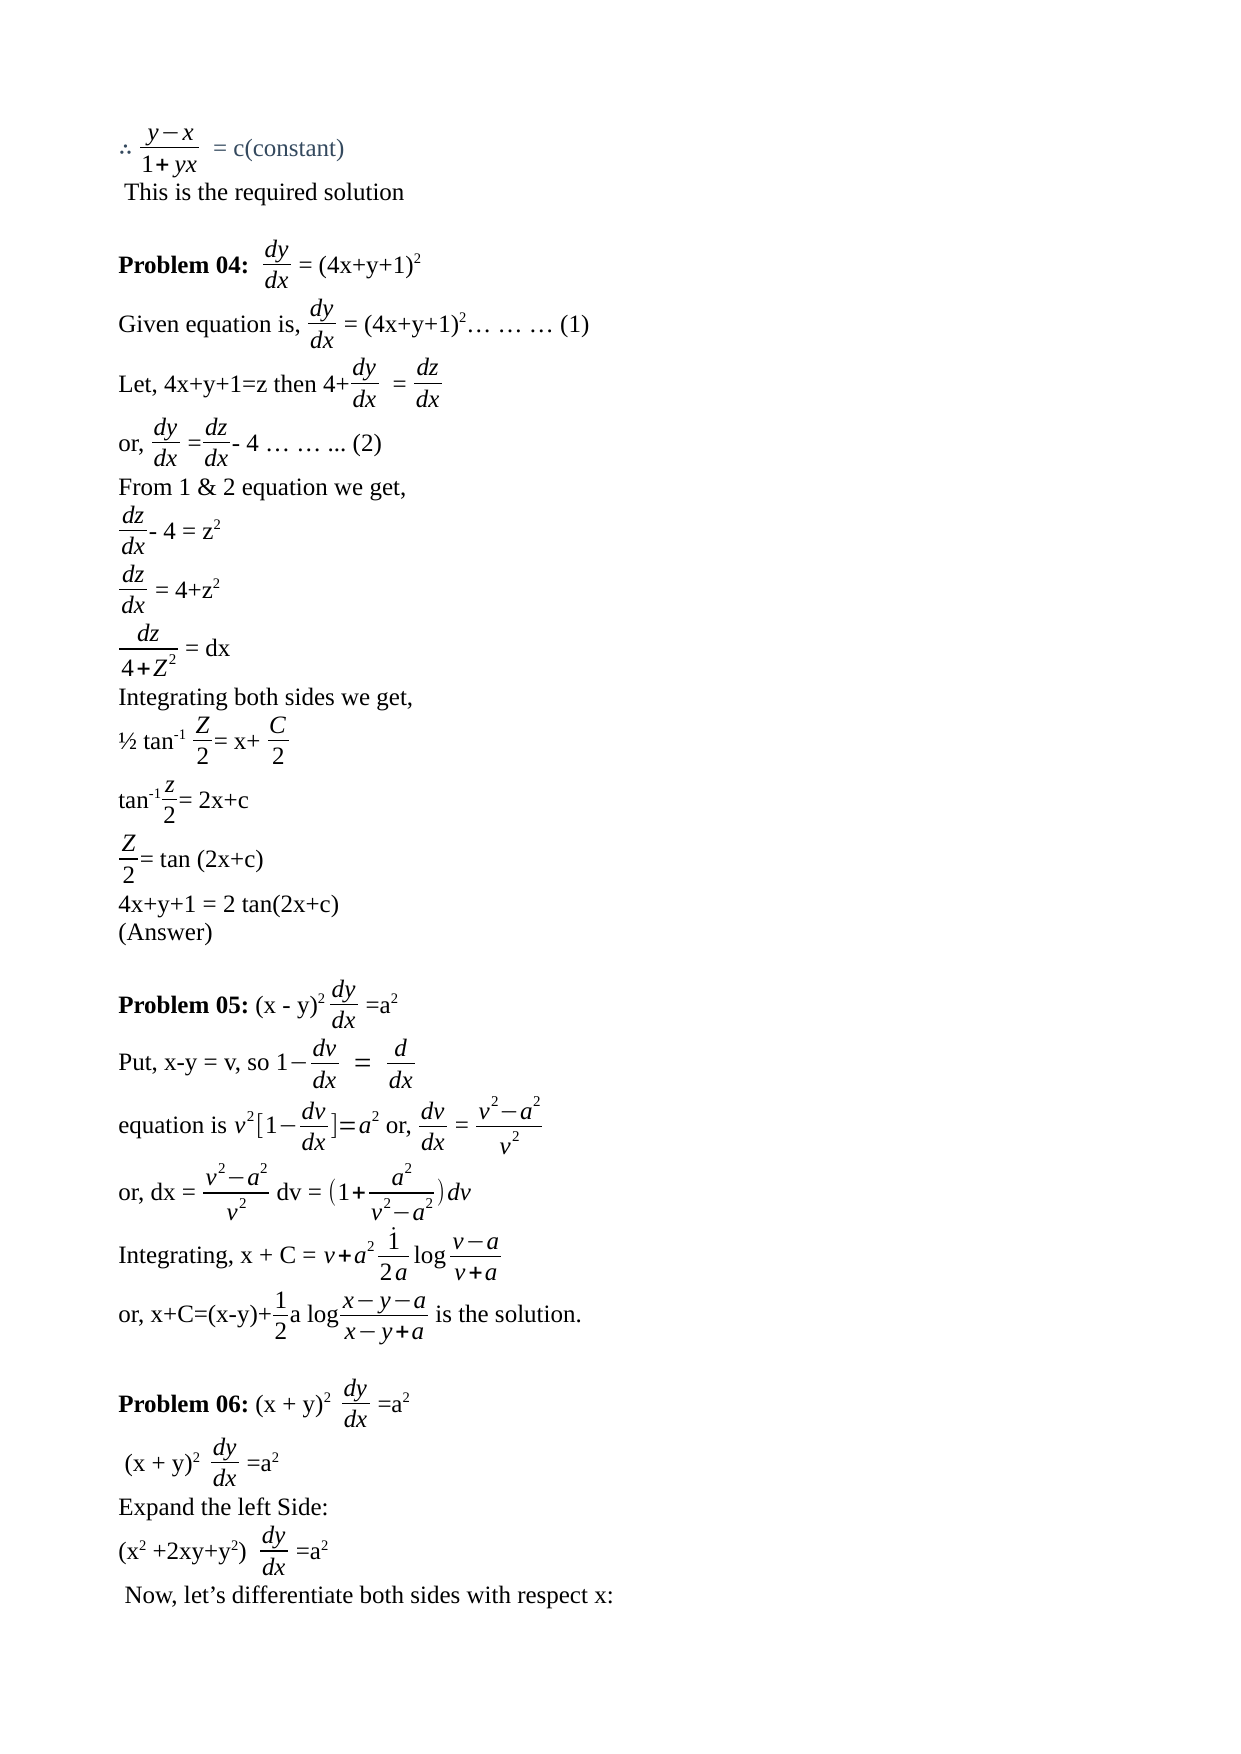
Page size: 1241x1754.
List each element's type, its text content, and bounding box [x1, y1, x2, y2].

text - 4 = z2 [118, 501, 1122, 560]
text equation is or, = [118, 1093, 1122, 1160]
text Problem 04: = (4x+y+1)2 [118, 235, 1122, 294]
text (x + y)2 =a2 [118, 1433, 1122, 1492]
text Problem 05: (x - y)2 =a2 [118, 975, 1122, 1034]
text = tan (2x+c) [118, 829, 1122, 889]
text or, =- 4 … … ... (2) [118, 413, 1122, 472]
text (x2 +2xy+y2) =a2 [118, 1521, 1122, 1581]
text Put, x-y = v, so [118, 1034, 1122, 1093]
text This is the required solution [118, 177, 1122, 206]
text Let, 4x+y+1=z then 4+ = [118, 353, 1122, 413]
text ½ tan-1 = x+ [118, 711, 1122, 770]
text = 4+z2 [118, 560, 1122, 619]
text Integrating both sides we get, [118, 682, 1122, 711]
text Given equation is, = (4x+y+1)2… … … (1) [118, 294, 1122, 353]
text Expand the left Side: [118, 1492, 1122, 1521]
text Now, let’s differentiate both sides with respect x: [118, 1581, 1122, 1609]
text = dx [118, 619, 1122, 682]
text ∴ = c(constant) [118, 118, 1122, 177]
text 4x+y+1 = 2 tan(2x+c) [118, 889, 1122, 917]
text Integrating, x + C = [118, 1226, 1122, 1286]
text Problem 06: (x + y)2 =a2 [118, 1374, 1122, 1433]
text tan-1= 2x+c [118, 770, 1122, 829]
text From 1 & 2 equation we get, [118, 472, 1122, 501]
text or, x+C=(x-y)+a log is the solution. [118, 1286, 1122, 1345]
text (Answer) [118, 917, 1122, 946]
text or, dx = dv = [118, 1160, 1122, 1226]
